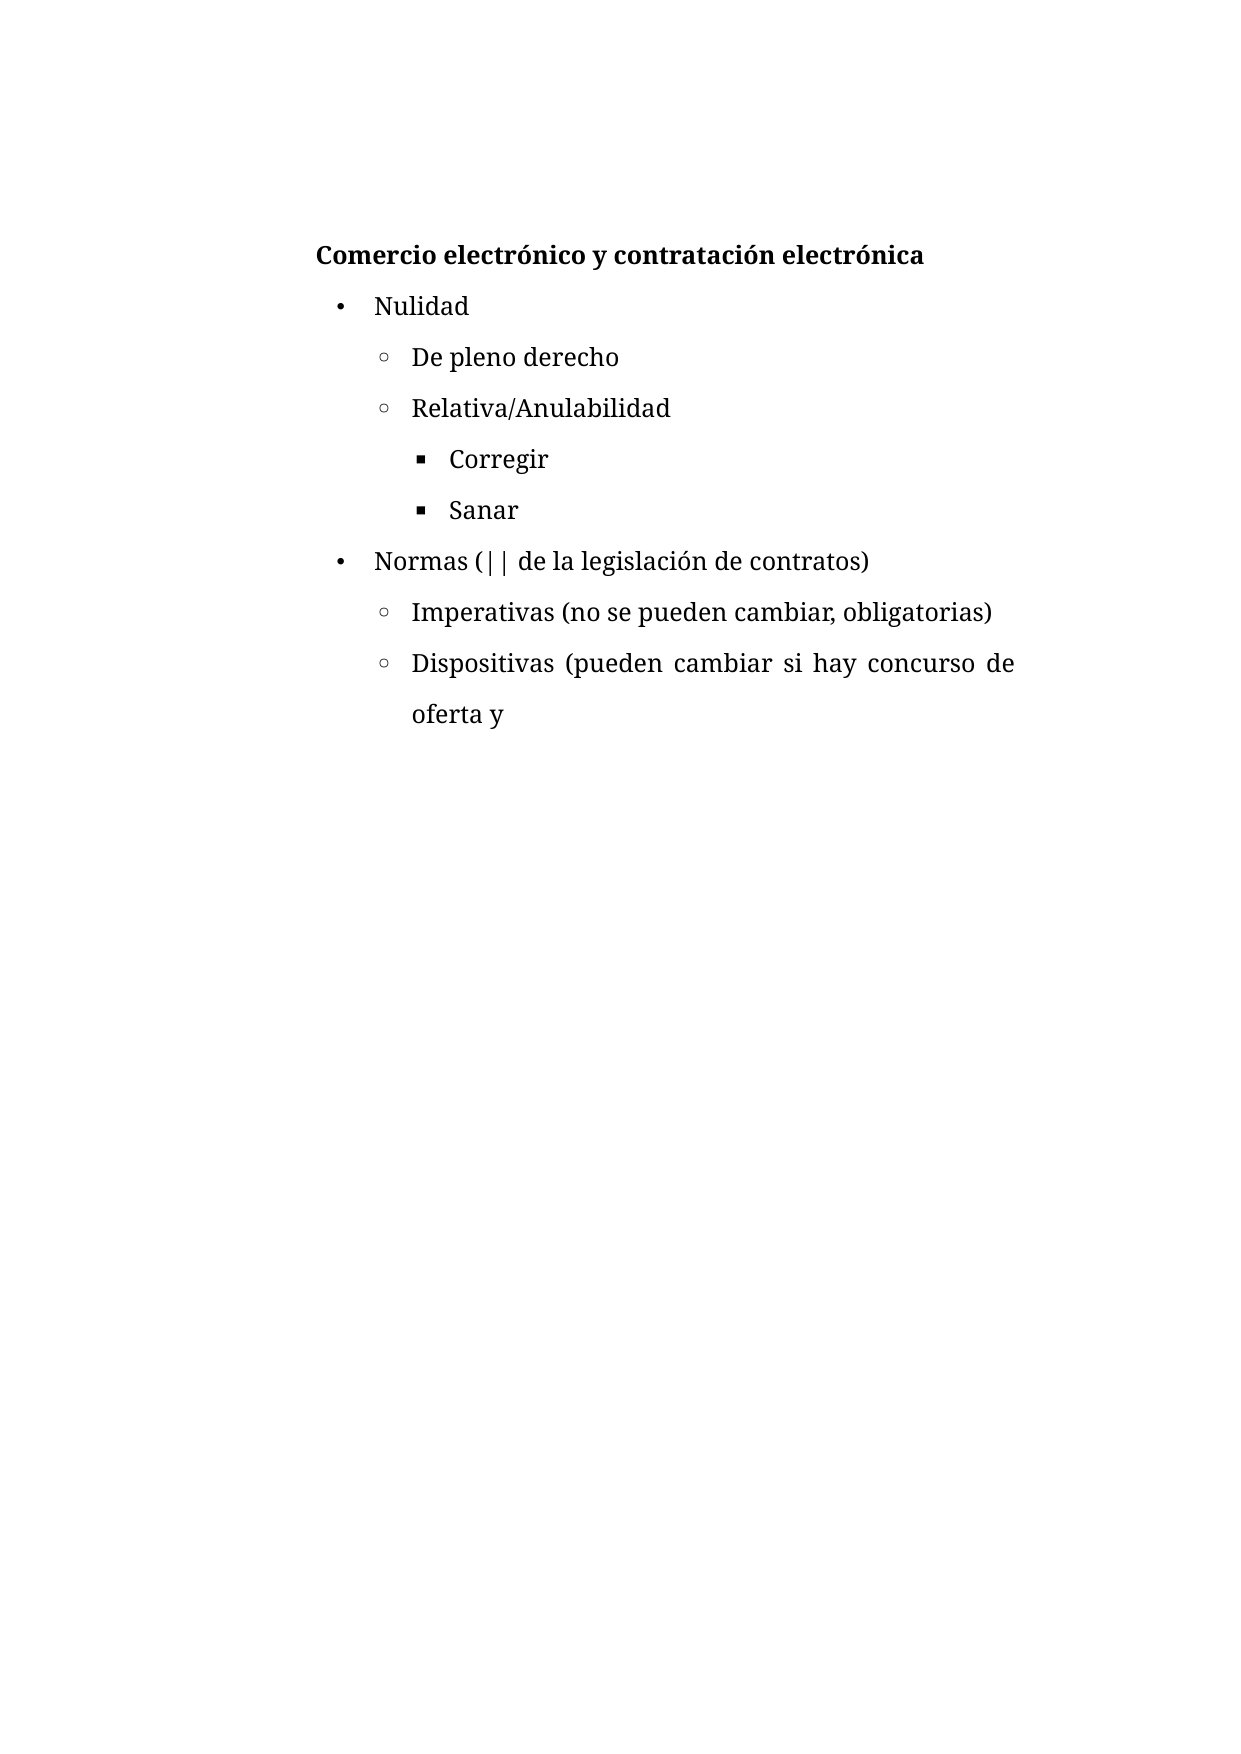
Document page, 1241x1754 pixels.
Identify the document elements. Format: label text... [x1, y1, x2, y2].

list Imperativas (no se pueden cambiar, obligatorias) [374, 595, 1015, 629]
list Nulidad [336, 288, 1015, 322]
list Sanar [411, 493, 1015, 527]
list Normas (|| de la legislación de contratos) [336, 544, 1015, 578]
list Dispositivas (pueden cambiar si hay concurso de oferta y [374, 646, 1015, 731]
list Corregir [411, 442, 1015, 476]
list De pleno derecho [374, 339, 1015, 373]
text Comercio electrónico y contratación electrónica [225, 237, 1015, 271]
list Relativa/Anulabilidad [374, 391, 1015, 424]
